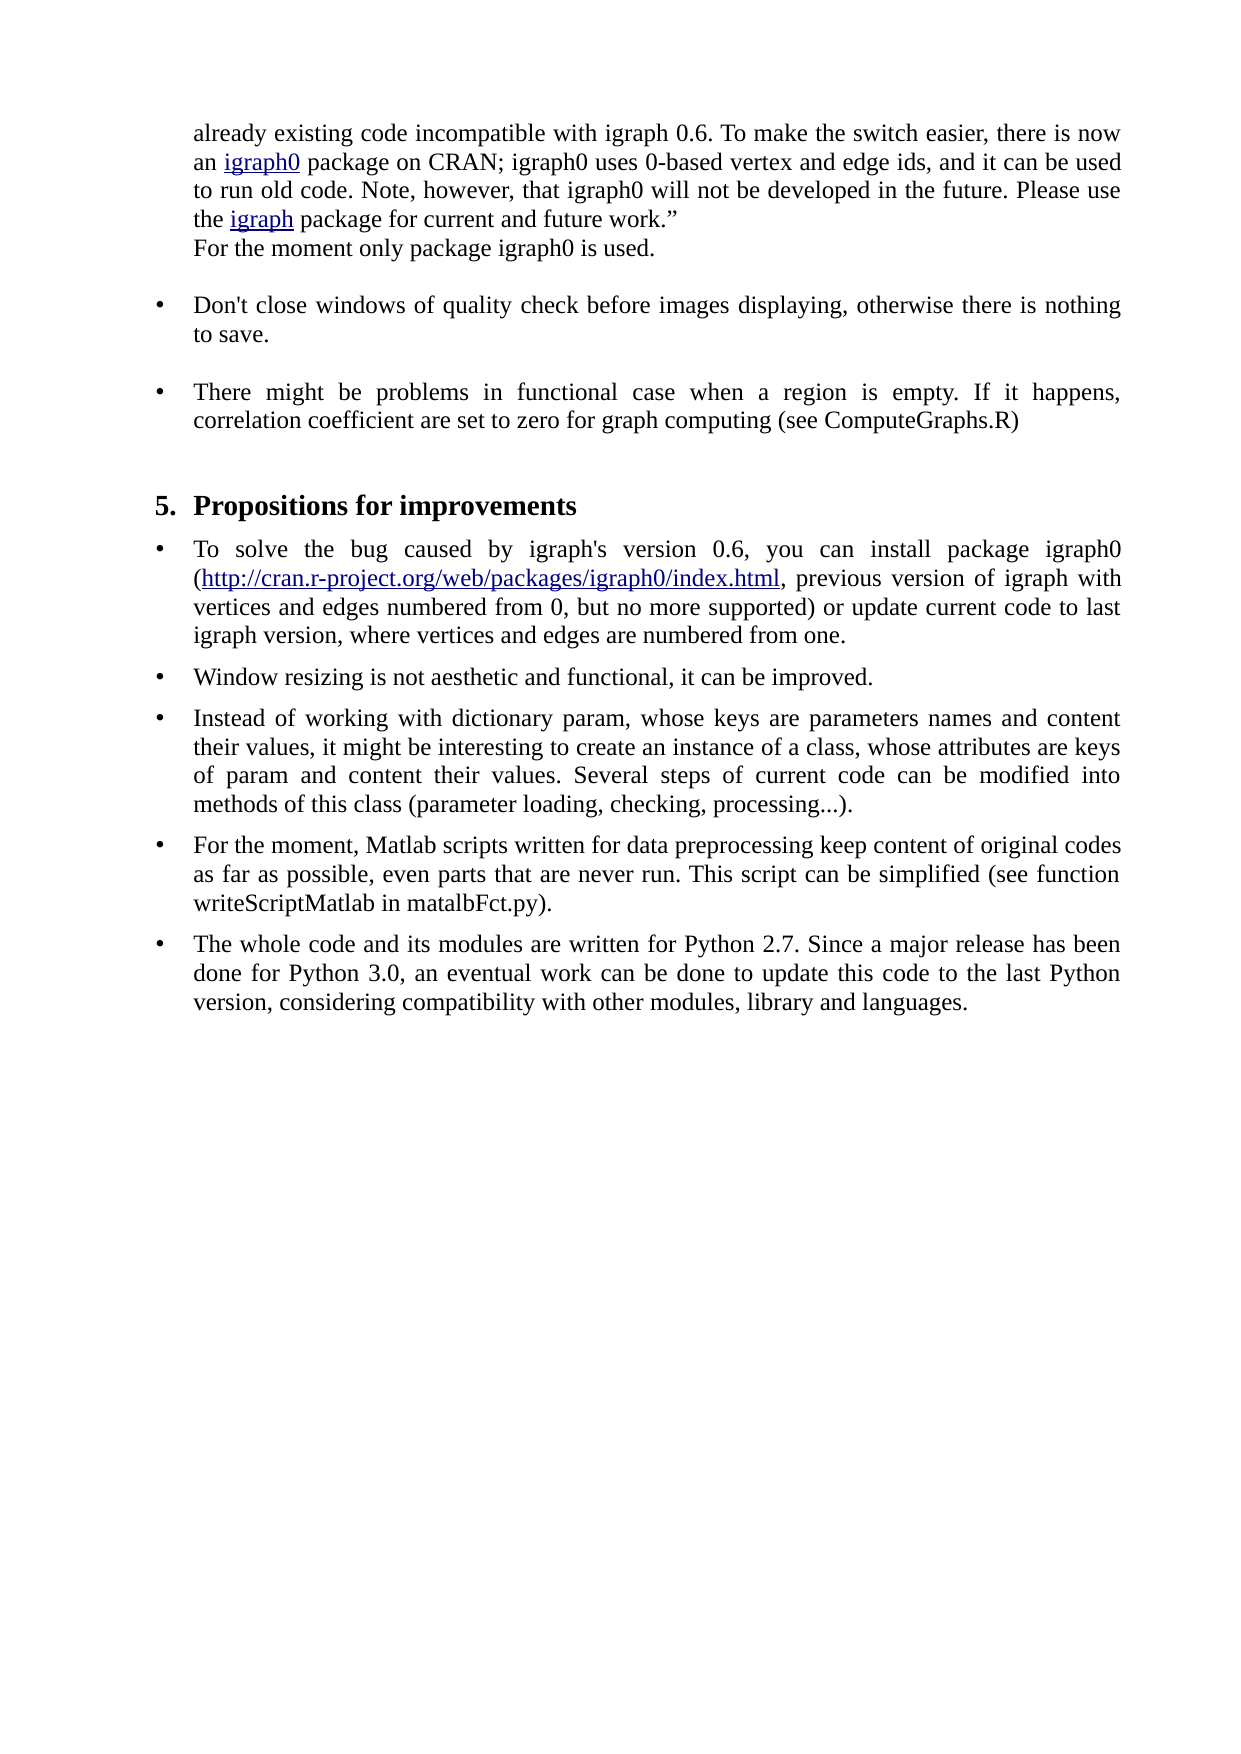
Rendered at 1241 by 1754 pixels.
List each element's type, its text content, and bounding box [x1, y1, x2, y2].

subtitle Propositions for improvements [154, 488, 1122, 522]
list There might be problems in functional case when a region is empty. If it happens, correlation coefficient are set to zero for graph computing (see ComputeGraphs.R) [156, 377, 1122, 434]
list The whole code and its modules are written for Python 2.7. Since a major release has been done for Python 3.0, an eventual work can be done to update this code to the last Python version, considering compatibility with other modules, library and languages. [156, 929, 1122, 1015]
list Don't close windows of quality check before images displaying, otherwise there is nothing to save. [156, 291, 1122, 348]
list Instead of working with dictionary param, whose keys are parameters names and content their values, it might be interesting to create an instance of a class, whose attributes are keys of param and content their values. Several steps of current code can be modified into methods of this class (parameter loading, checking, processing...). [156, 703, 1122, 818]
list To solve the bug caused by igraph's version 0.6, you can install package igraph0 (http://cran.r-project.org/web/packages/igraph0/index.html, previous version of igraph with vertices and edges numbered from 0, but no more supported) or update current code to last igraph version, where vertices and edges are numbered from one. [156, 534, 1122, 649]
list already existing code incompatible with igraph 0.6. To make the switch easier, there is now an igraph0 package on CRAN; igraph0 uses 0-based vertex and edge ids, and it can be used to run old code. Note, however, that igraph0 will not be developed in the future. Please use the igraph package for current and future work.” [156, 118, 1122, 233]
list For the moment only package igraph0 is used. [156, 233, 1122, 262]
list For the moment, Matlab scripts written for data preprocessing keep content of original codes as far as possible, even parts that are never run. This script can be simplified (see function writeScriptMatlab in matalbFct.py). [156, 830, 1122, 917]
list Window resizing is not aesthetic and functional, it can be improved. [156, 662, 1122, 690]
